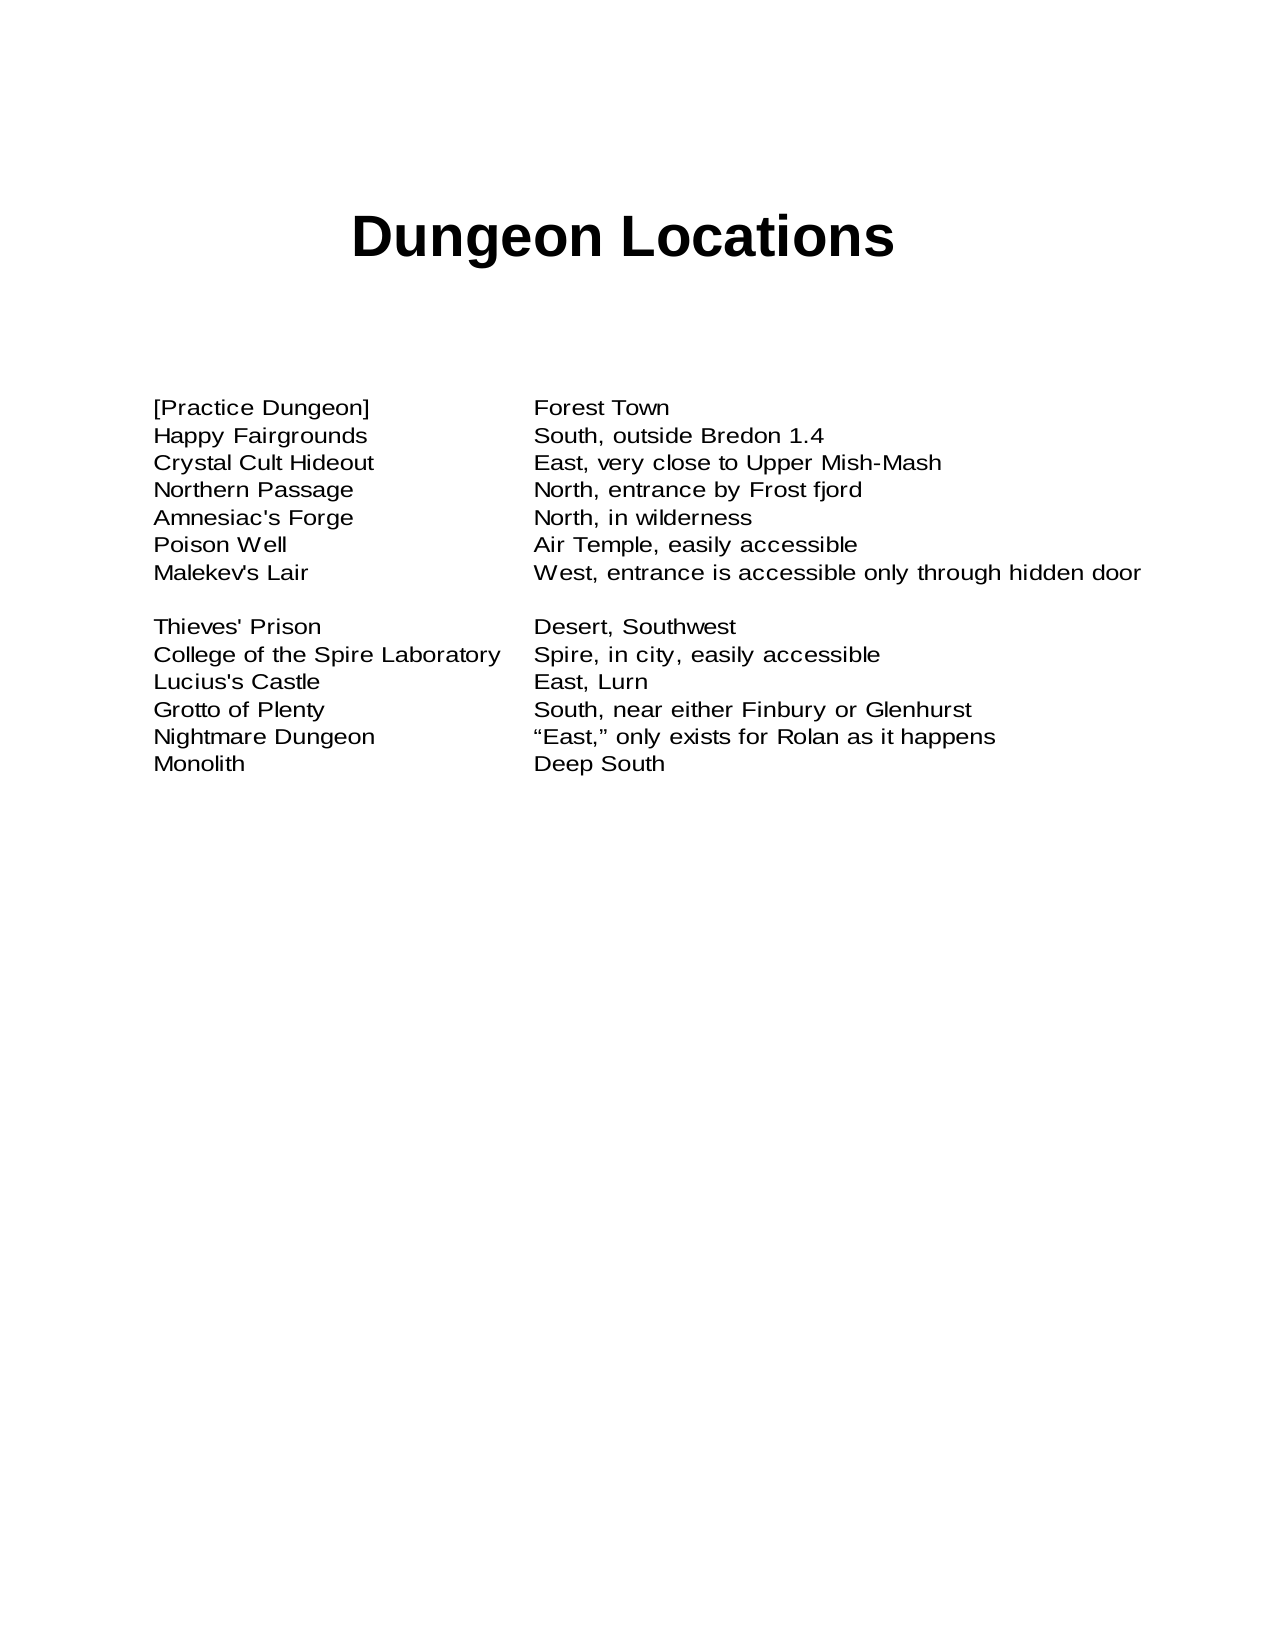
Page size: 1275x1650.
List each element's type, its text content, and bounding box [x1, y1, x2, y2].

title Dungeon Locations [91, 201, 1157, 268]
